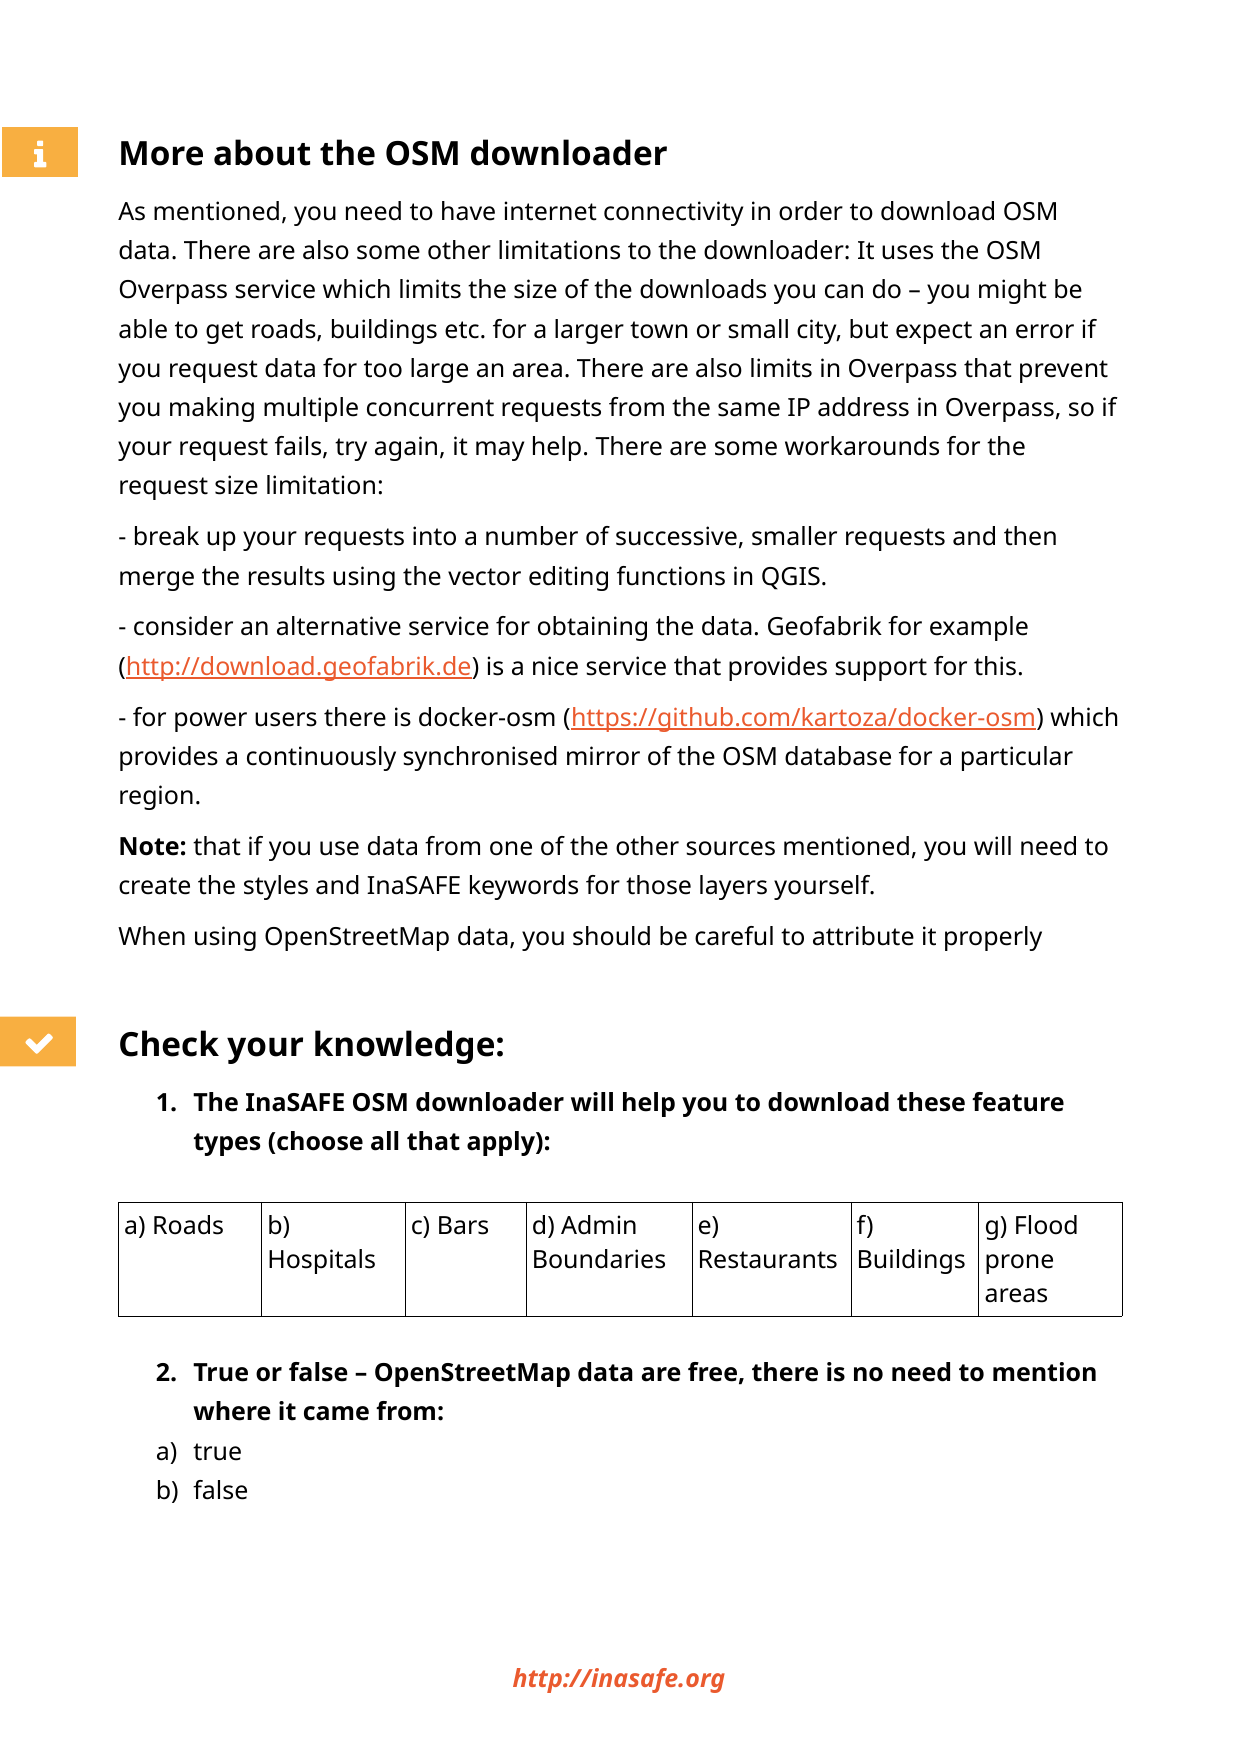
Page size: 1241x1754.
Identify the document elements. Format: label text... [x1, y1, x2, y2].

subtitle Check your knowledge: [118, 1020, 1122, 1066]
table_header g) Flood prone areas [979, 1203, 1122, 1316]
text When using OpenStreetMap data, you should be careful to attribute it properly [118, 918, 1122, 953]
text Note: that if you use data from one of the other sources mentioned, you will need to create the styles and InaSAFE keywords for those layers yourself. [118, 828, 1122, 902]
table_header d) Admin Boundaries [527, 1203, 692, 1316]
table_header a) Roads [119, 1203, 261, 1316]
text - for power users there is docker-osm (https://github.com/kartoza/docker-osm) which provides a continuously synchronised mirror of the OSM database for a particular region. [118, 699, 1122, 812]
subtitle More about the OSM downloader [118, 130, 1122, 175]
text - break up your requests into a number of successive, smaller requests and then merge the results using the vector editing functions in QGIS. [118, 519, 1122, 592]
list true [156, 1433, 1122, 1467]
text As mentioned, you need to have internet connectivity in order to download OSM data. There are also some other limitations to the downloader: It uses the OSM Overpass service which limits the size of the downloads you can do – you might be able to get roads, buildings etc. for a larger town or small city, but expect an error if you request data for too large an area. There are also limits in Overpass that prevent you making multiple concurrent requests from the same IP address in Overpass, so if your request fails, try again, it may help. There are some workarounds for the request size limitation: [118, 194, 1122, 502]
table_header f) Buildings [852, 1203, 978, 1316]
list false [156, 1472, 1122, 1506]
table_header c) Bars [406, 1203, 526, 1316]
list True or false – OpenStreetMap data are free, there is no need to mention where it came from: [156, 1355, 1122, 1428]
table_header b) Hospitals [262, 1203, 405, 1316]
table_header e) Restaurants [693, 1203, 851, 1316]
list The InaSAFE OSM downloader will help you to download these feature types (choose all that apply): [156, 1084, 1122, 1158]
text - consider an alternative service for obtaining the data. Geofabrik for example (http://download.geofabrik.de) is a nice service that provides support for this. [118, 609, 1122, 682]
